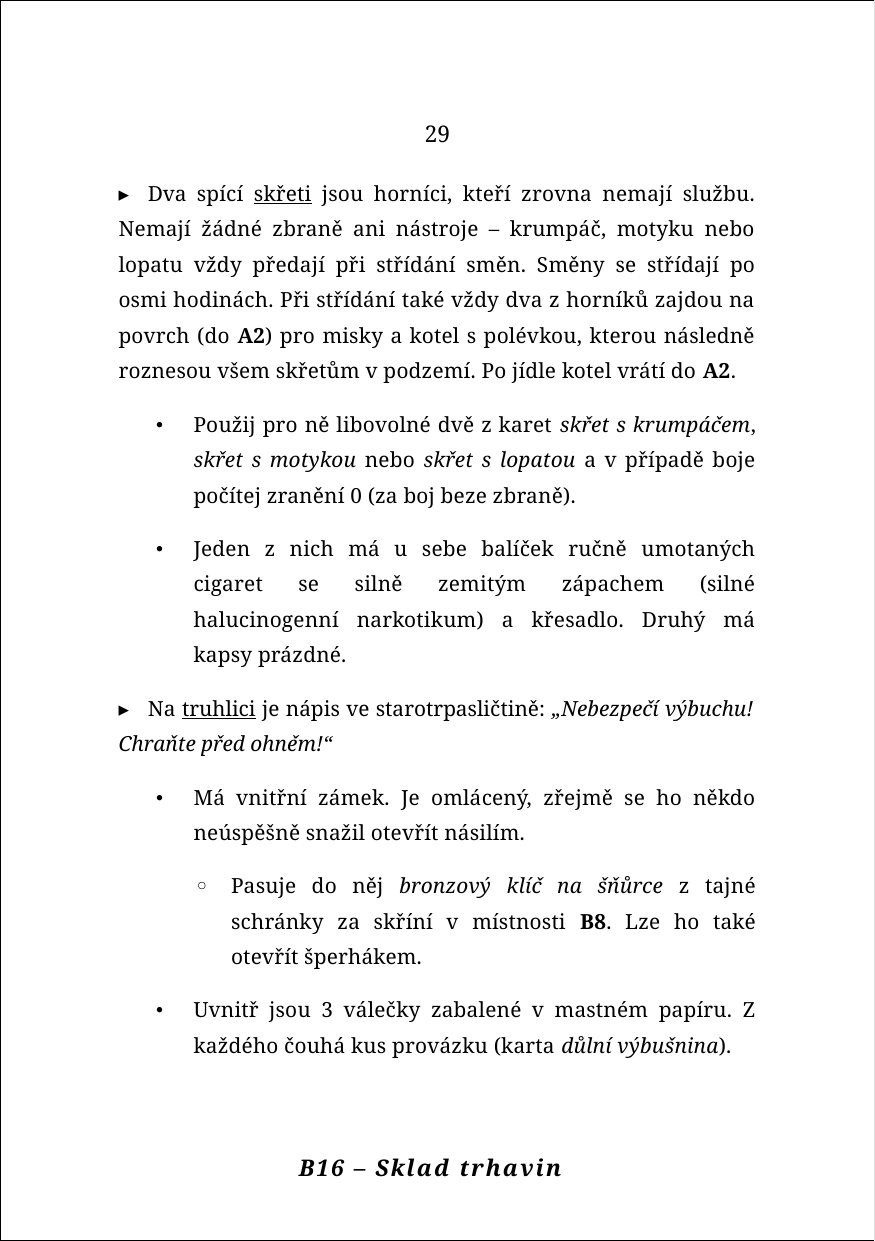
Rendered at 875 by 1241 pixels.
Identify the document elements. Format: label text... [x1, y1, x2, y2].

list Má vnitřní zámek. Je omlácený, zřejmě se ho někdo neúspěšně snažil otevřít násilím. [156, 783, 756, 847]
list Pasuje do něj bronzový klíč na šňůrce z tajné schránky za skříní v místnosti B8. Lze ho také otevřít šperhákem. [193, 871, 756, 971]
list Použij pro ně libovolné dvě z karet skřet s krumpáčem, skřet s motykou nebo skřet s lopatou a v případě boje počítej zranění 0 (za boj beze zbraně). [156, 410, 756, 509]
text ▸ Na truhlici je nápis ve starotrpasličtině: „Nebezpečí výbuchu! Chraňte před ohněm!“ [118, 694, 756, 758]
text ▸ Dva spící skřeti jsou horníci, kteří zrovna nemají službu. Nemají žádné zbraně ani nástroje – krumpáč, motyku nebo lopatu vždy předají při střídání směn. Směny se střídají po osmi hodinách. Při střídání také vždy dva z horníků zajdou na povrch (do A2) pro misky a kotel s polévkou, kterou následně roznesou všem skřetům v podzemí. Po jídle kotel vrátí do A2. [118, 179, 756, 385]
list Uvnitř jsou 3 válečky zabalené v mastném papíru. Z každého čouhá kus provázku (karta důlní výbušnina). [156, 996, 756, 1059]
list Jeden z nich má u sebe balíček ručně umotaných cigaret se silně zemitým zápachem (silné halucinogenní narkotikum) a křesadlo. Druhý má kapsy prázdné. [156, 534, 756, 669]
